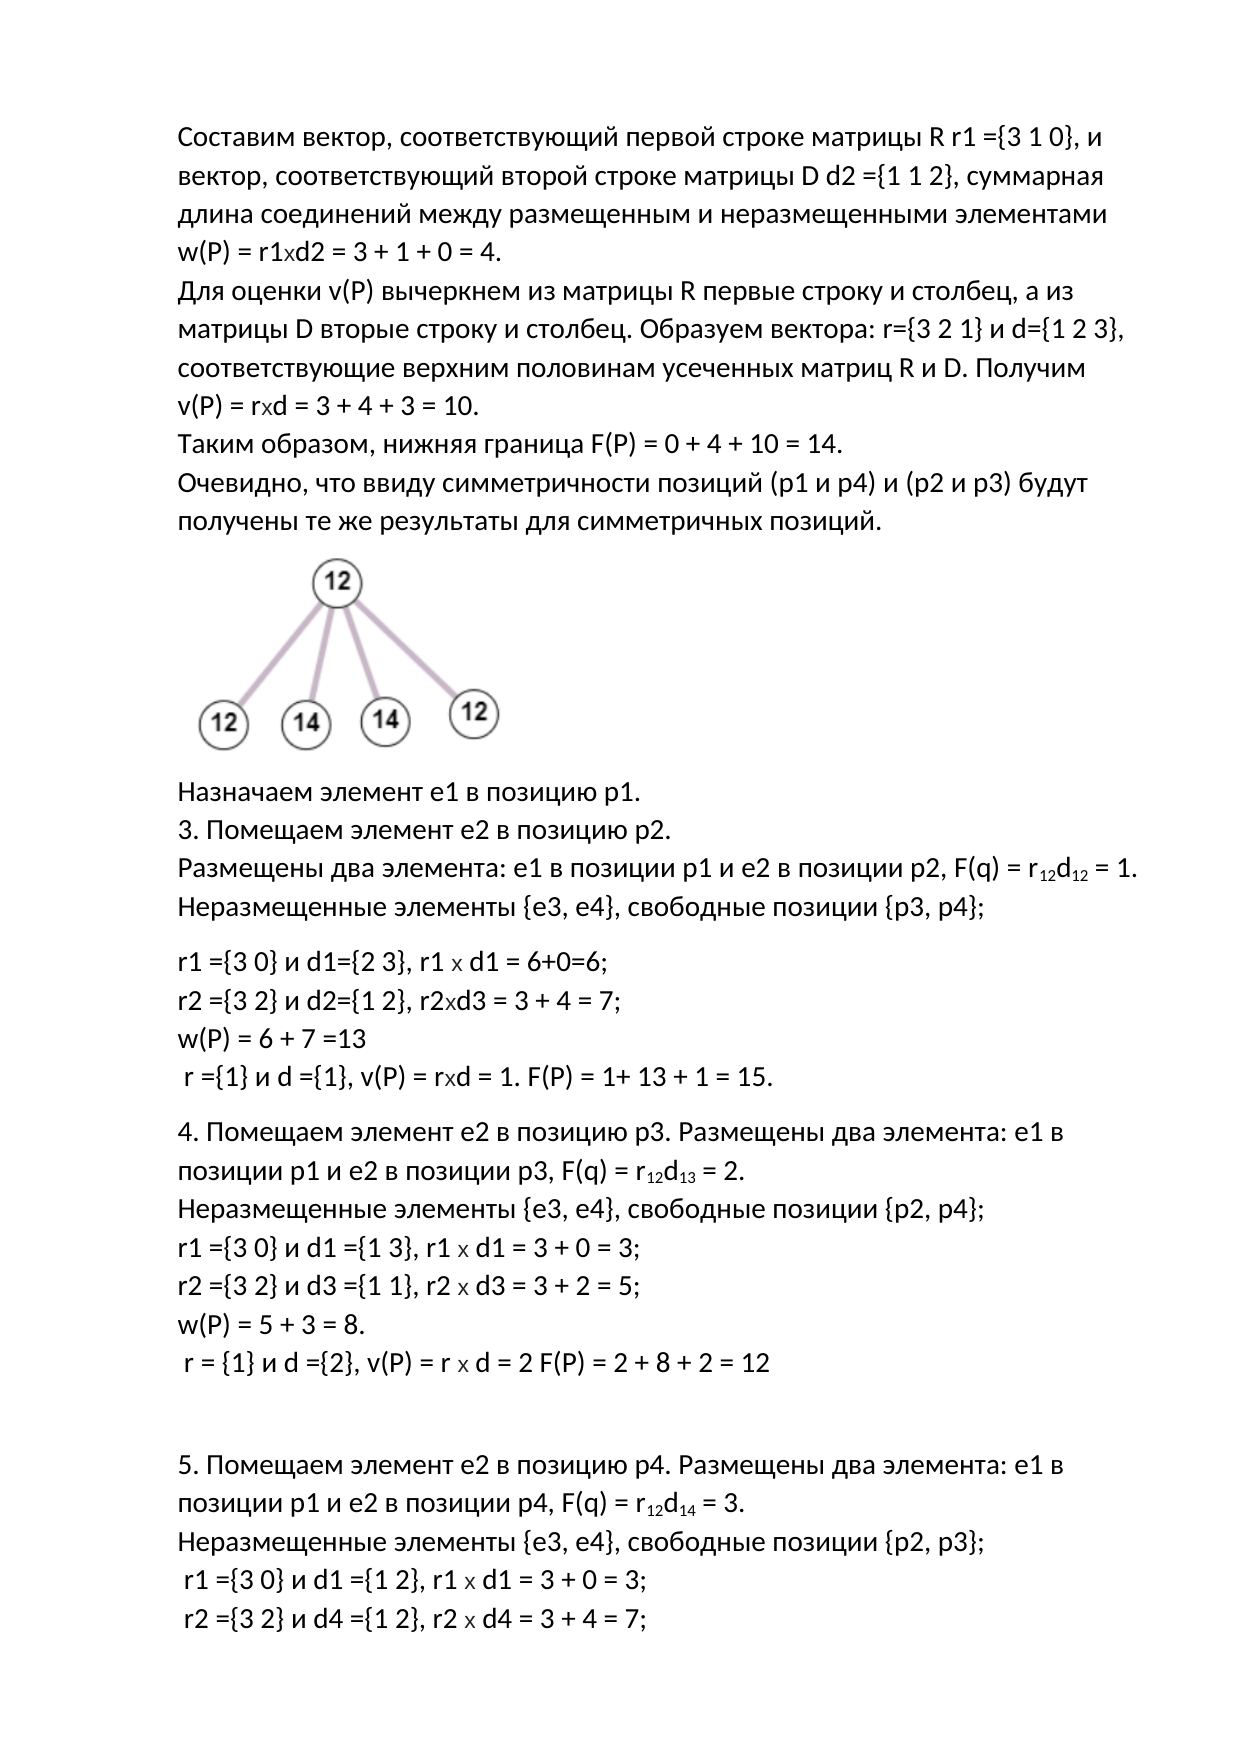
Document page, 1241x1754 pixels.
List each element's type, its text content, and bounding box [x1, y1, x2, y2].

text Назначаем элемент e1 в позицию р1. 3. Помещаем элемент e2 в позицию р2. Размещены два элемента: e1 в позиции р1 и e2 в позиции р2, F(q) = r12d12 = 1. Неразмещенные элементы {e3, e4}, свободные позиции {р3, р4}; [177, 773, 1152, 924]
text 4. Помещаем элемент e2 в позицию р3. Размещены два элемента: e1 в позиции р1 и e2 в позиции р3, F(q) = r12d13 = 2. Неразмещенные элементы {e3, e4}, свободные позиции {р2, р4}; r1 ={3 0} и d1 ={1 3}, r1 x d1 = 3 + 0 = 3; r2 ={3 2} и d3 ={1 1}, r2 x d3 = 3 + 2 = 5; w(P) = 5 + 3 = 8. r = {1} и d ={2}, v(P) = r x d = 2 F(P) = 2 + 8 + 2 = 12 [177, 1113, 1152, 1380]
text Составим вектор, соответствующий первой строке матрицы R r1 ={3 1 0}, и вектор, соответствующий второй строке матрицы D d2 ={1 1 2}, суммарная длина соединений между размещенным и неразмещенными элементами w(P) = r1xd2 = 3 + 1 + 0 = 4. Для оценки v(P) вычеркнем из матрицы R первые строку и столбец, а из матрицы D вторые строку и столбец. Образуем вектора: r={3 2 1} и d={1 2 3}, соответствующие верхним половинам усеченных матриц R и D. Получим v(P) = rxd = 3 + 4 + 3 = 10. Таким образом, нижняя граница F(P) = 0 + 4 + 10 = 14. Очевидно, что ввиду симметричности позиций (р1 и р4) и (р2 и р3) будут получены те же результаты для симметричных позиций. [177, 118, 1152, 538]
text r1 ={3 0} и d1={2 3}, r1 x d1 = 6+0=6; r2 ={3 2} и d2={1 2}, r2xd3 = 3 + 4 = 7; w(P) = 6 + 7 =13 r ={1} и d ={1}, v(P) = rxd = 1. F(P) = 1+ 13 + 1 = 15. [177, 943, 1152, 1094]
text 5. Помещаем элемент e2 в позицию р4. Размещены два элемента: e1 в позиции р1 и e2 в позиции р4, F(q) = r12d14 = 3. Неразмещенные элементы {e3, e4}, свободные позиции {р2, р3}; r1 ={3 0} и d1 ={1 2}, r1 x d1 = 3 + 0 = 3; r2 ={3 2} и d4 ={1 2}, r2 x d4 = 3 + 4 = 7; [177, 1446, 1152, 1636]
picture [177, 557, 507, 754]
